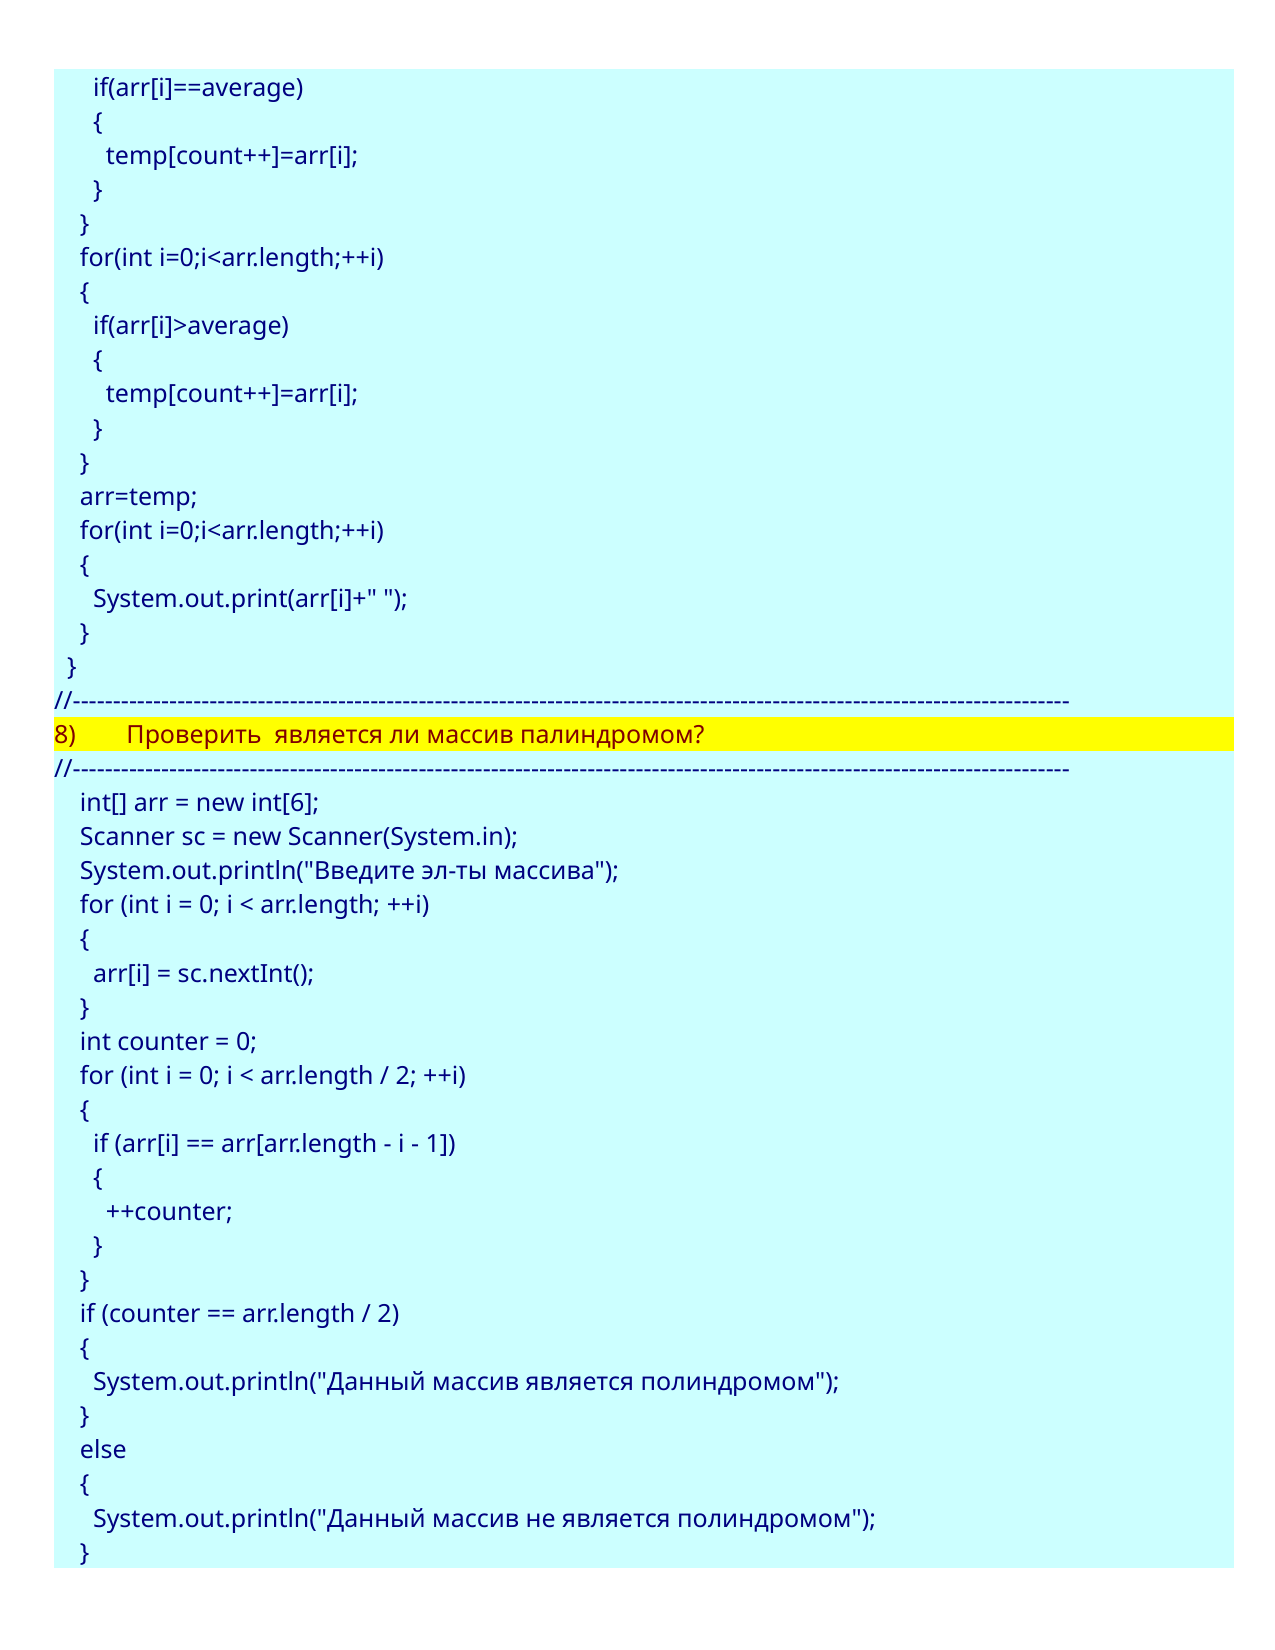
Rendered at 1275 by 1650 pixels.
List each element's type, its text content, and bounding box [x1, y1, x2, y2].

list { [54, 1159, 1234, 1194]
list else [54, 1432, 1234, 1466]
list System.out.println("Данный массив является полиндромом"); [54, 1364, 1234, 1398]
list //---------------------------------------------------------------------------------------------------------------------------- [54, 751, 1234, 785]
list if(arr[i]==average) [54, 69, 1234, 104]
list temp[count++]=arr[i]; [54, 376, 1234, 410]
list } [54, 206, 1234, 240]
list System.out.println("Введите эл-ты массива"); [54, 853, 1234, 887]
list int[] arr = new int[6]; [54, 785, 1234, 819]
list //---------------------------------------------------------------------------------------------------------------------------- [54, 683, 1234, 717]
list arr[i] = sc.nextInt(); [54, 955, 1234, 989]
list for (int i = 0; i < arr.length; ++i) [54, 887, 1234, 921]
list } [54, 614, 1234, 649]
list } [54, 410, 1234, 444]
list } [54, 1228, 1234, 1262]
list { [54, 274, 1234, 308]
list } [54, 1534, 1234, 1568]
list } [54, 172, 1234, 206]
list ++counter; [54, 1194, 1234, 1228]
list if (arr[i] == arr[arr.length - i - 1]) [54, 1126, 1234, 1159]
list Scanner sc = new Scanner(System.in); [54, 819, 1234, 853]
list { [54, 1091, 1234, 1126]
list Проверить является ли массив палиндромом? [54, 717, 1234, 751]
list } [54, 989, 1234, 1023]
list System.out.println("Данный массив не является полиндромом"); [54, 1500, 1234, 1534]
list } [54, 444, 1234, 478]
list { [54, 1466, 1234, 1500]
list { [54, 342, 1234, 376]
list { [54, 1330, 1234, 1364]
list for (int i = 0; i < arr.length / 2; ++i) [54, 1057, 1234, 1091]
list { [54, 921, 1234, 955]
list } [54, 649, 1234, 683]
list if(arr[i]>average) [54, 308, 1234, 342]
list for(int i=0;i<arr.length;++i) [54, 512, 1234, 546]
list if (counter == arr.length / 2) [54, 1296, 1234, 1330]
list int counter = 0; [54, 1023, 1234, 1057]
list System.out.print(arr[i]+" "); [54, 581, 1234, 614]
list { [54, 546, 1234, 581]
list } [54, 1262, 1234, 1296]
list temp[count++]=arr[i]; [54, 138, 1234, 172]
list for(int i=0;i<arr.length;++i) [54, 240, 1234, 274]
list arr=temp; [54, 478, 1234, 512]
list } [54, 1398, 1234, 1432]
list { [54, 104, 1234, 138]
